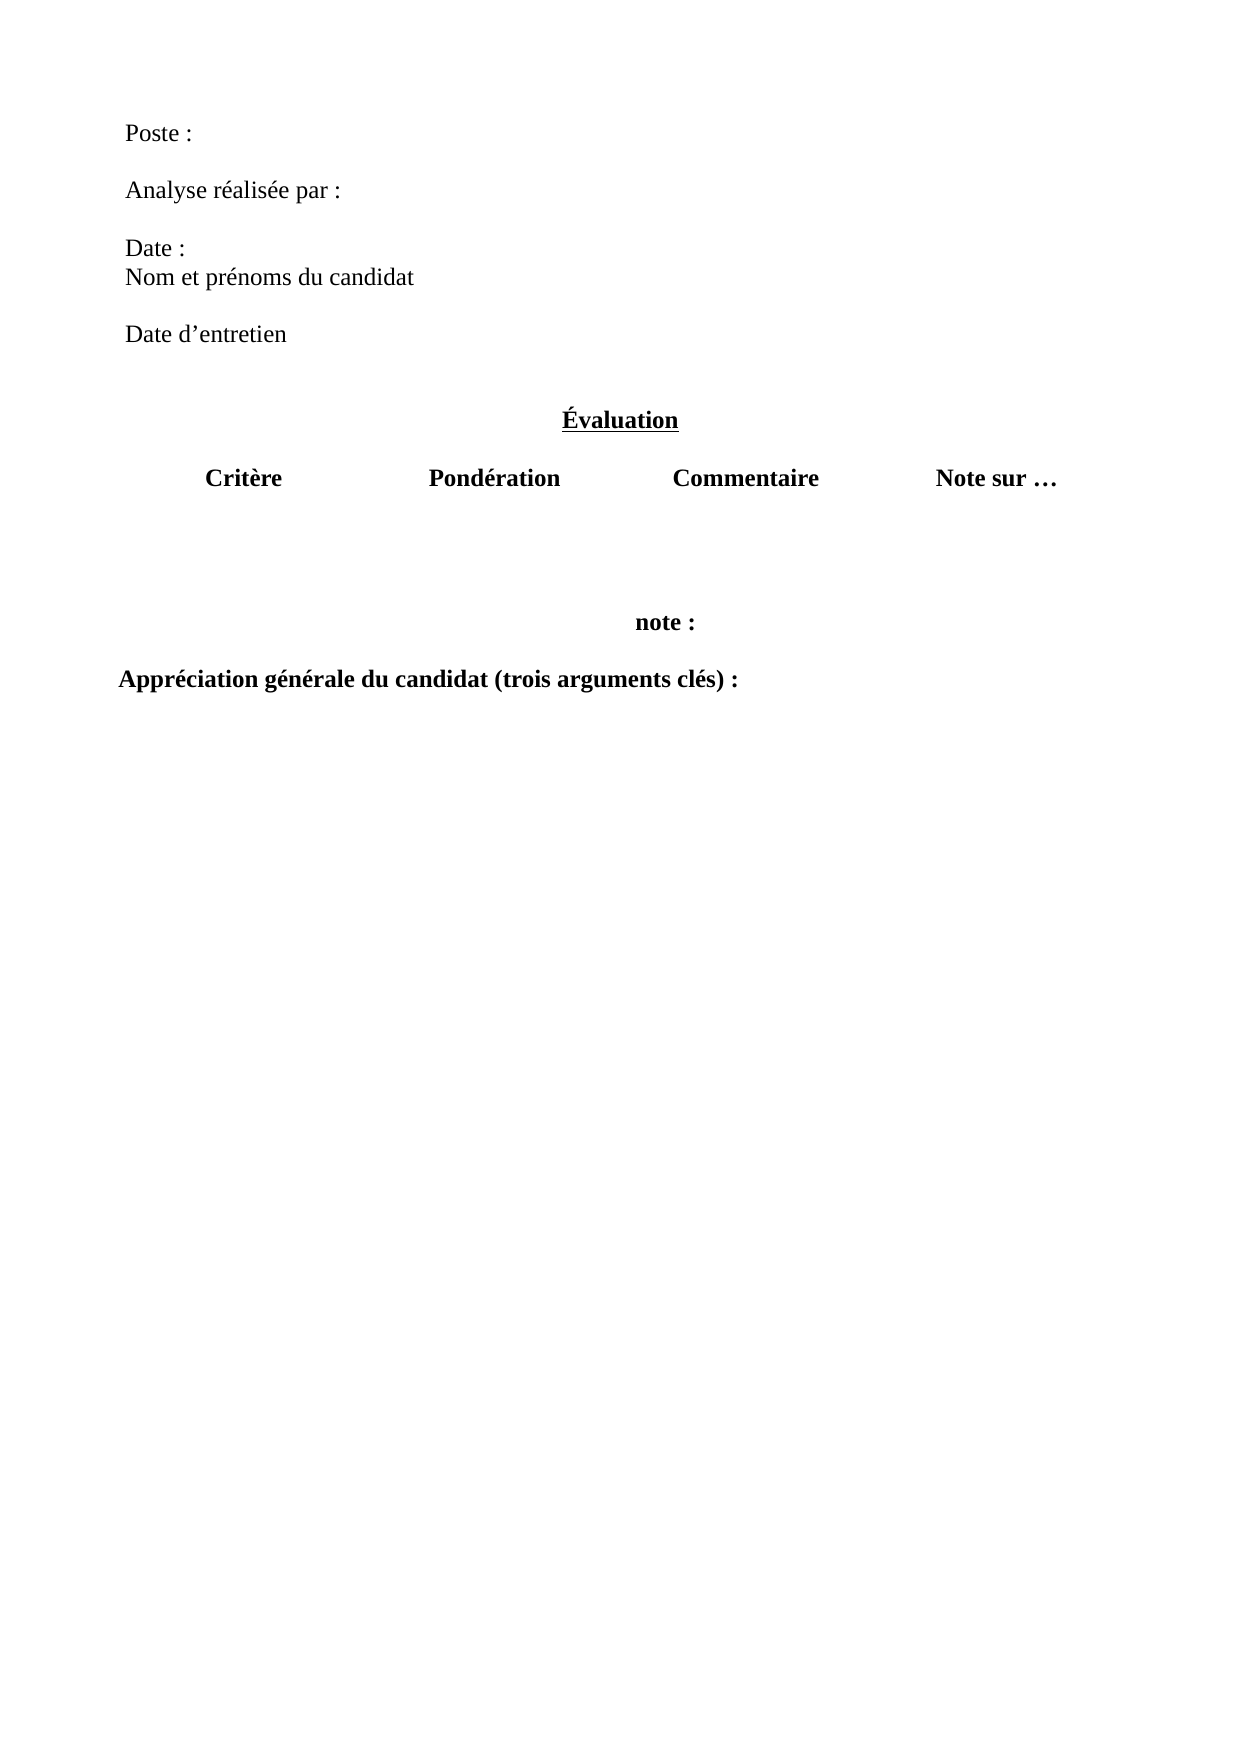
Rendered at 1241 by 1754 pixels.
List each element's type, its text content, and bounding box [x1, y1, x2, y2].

table_cell [871, 549, 1122, 578]
table_cell [871, 492, 1122, 521]
table_cell [118, 492, 369, 521]
table_header Critère [118, 463, 369, 492]
table_cell Date d’entretien [125, 319, 620, 348]
table_header Poste : [125, 118, 620, 176]
table_cell [620, 319, 1123, 348]
table_cell [125, 348, 620, 377]
table_cell Date : [125, 233, 620, 262]
table_header Pondération [369, 463, 620, 492]
table_cell [369, 521, 620, 549]
table_cell [118, 549, 369, 578]
table_cell [620, 492, 871, 521]
table_cell [369, 492, 620, 521]
table_header Commentaire [620, 463, 871, 492]
table_cell Analyse réalisée par : [125, 176, 620, 233]
table_cell Nom et prénoms du candidat [125, 262, 620, 319]
table_cell [620, 233, 1123, 262]
table_cell [620, 348, 1123, 377]
table_cell [118, 521, 369, 549]
table_cell [620, 521, 871, 549]
table_cell [620, 262, 1123, 319]
text Évaluation [118, 406, 1122, 434]
table_header [620, 118, 1123, 176]
table_header Appréciation générale du candidat (trois arguments clés) : [118, 664, 1122, 977]
table_cell [871, 521, 1122, 549]
table_cell [620, 549, 871, 578]
text note : [118, 607, 1122, 636]
table_header Note sur … [871, 463, 1122, 492]
table_cell [369, 549, 620, 578]
table_cell [620, 176, 1123, 233]
